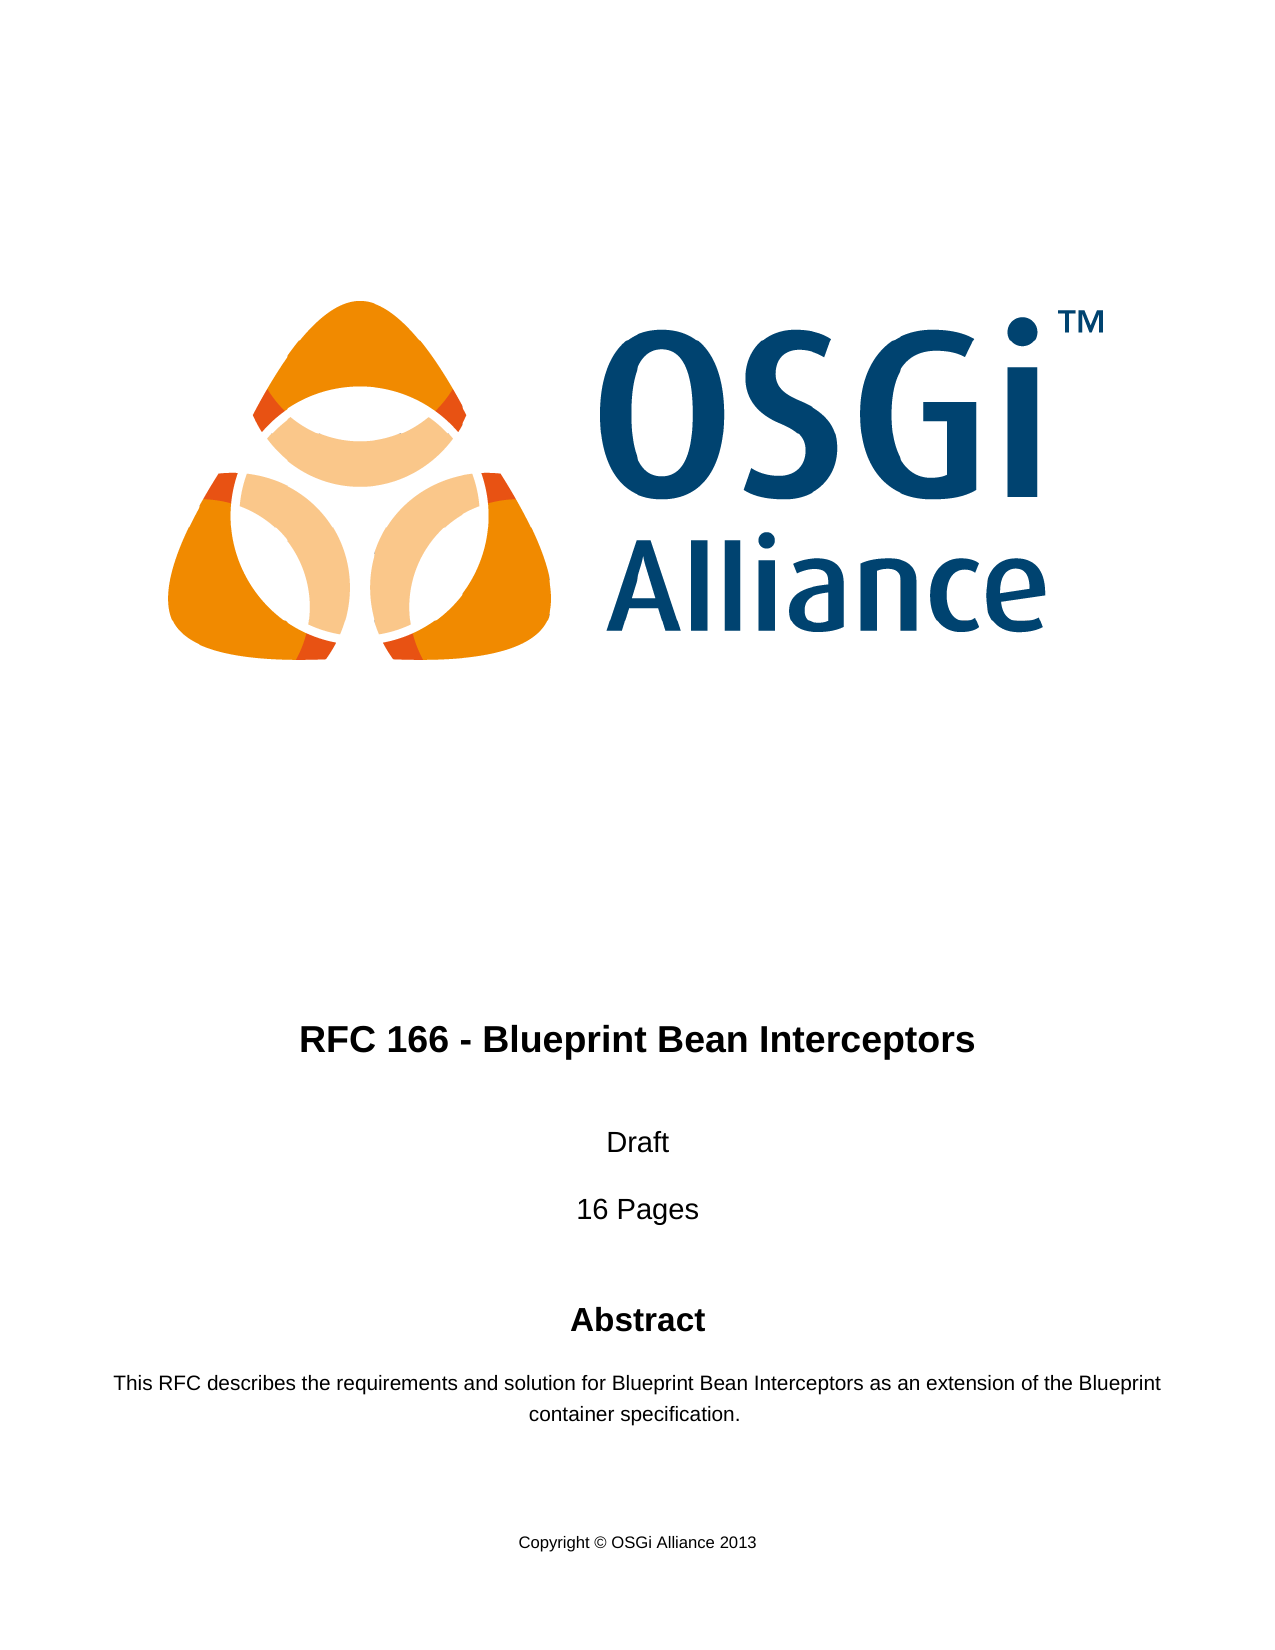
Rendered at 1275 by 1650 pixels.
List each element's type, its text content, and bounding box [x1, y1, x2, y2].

picture [112, 247, 1163, 714]
title Draft 16 Pages [112, 1125, 1162, 1226]
title RFC 166 - Blueprint Bean Interceptors [112, 1018, 1162, 1061]
text This RFC describes the requirements and solution for Blueprint Bean Interceptors as an extension of the Blueprint container specification. [112, 1363, 1162, 1426]
text Abstract [112, 1300, 1162, 1338]
